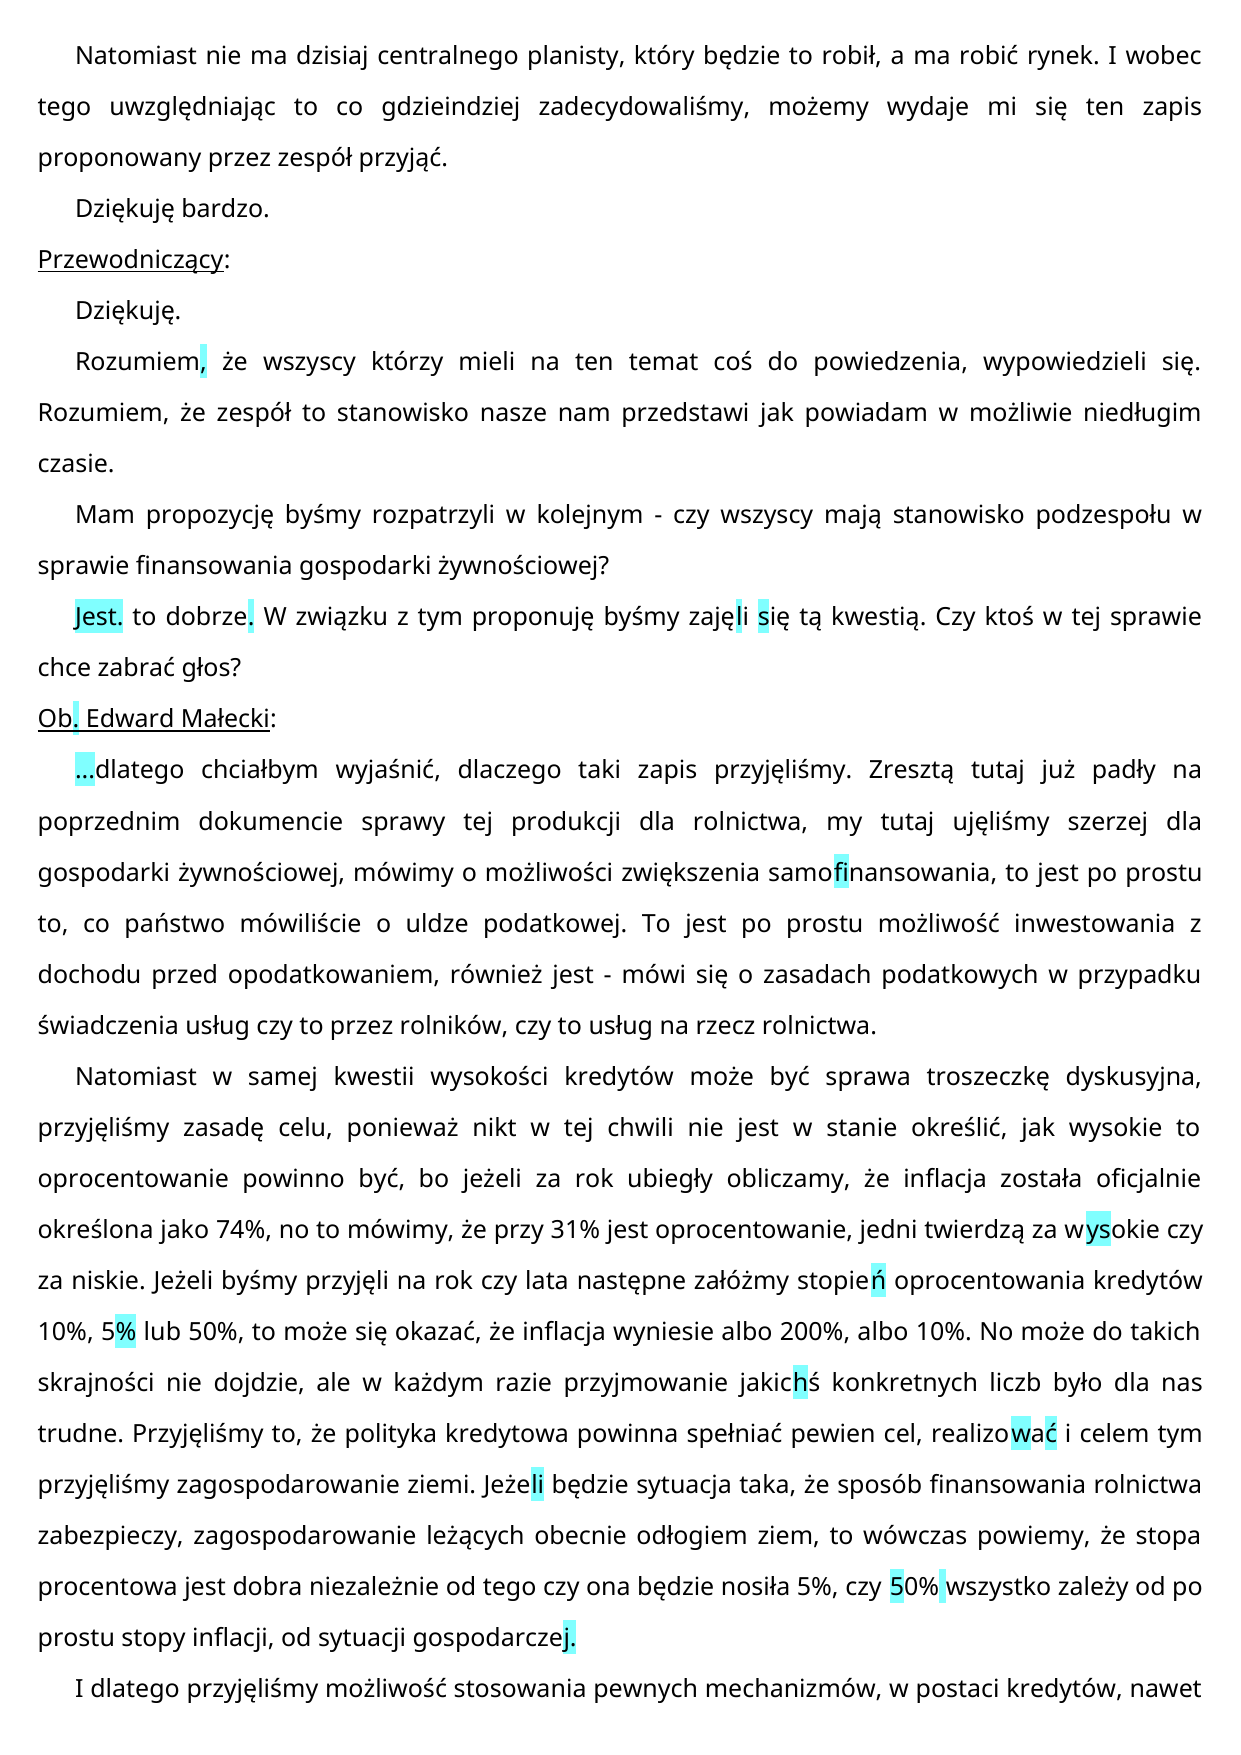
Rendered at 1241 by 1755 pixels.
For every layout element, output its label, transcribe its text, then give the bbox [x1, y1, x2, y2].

text Natomiast nie ma dzisiaj centralnego planisty, który będzie to robił, a ma robić rynek. I wobec tego uwzględniając to co gdzieindziej zadecydowaliśmy, możemy wydaje mi się ten zapis proponowany przez zespół przyjąć. [37, 37, 1203, 174]
text I dlatego przyjęliśmy możliwość stosowania pewnych mechanizmów, w postaci kredytów, nawet [37, 1671, 1203, 1705]
text Mam propozycję byśmy rozpatrzyli w kolejnym - czy wszyscy mają stanowisko podzespołu w sprawie finansowania gospodarki żywnościowej? [37, 497, 1203, 582]
text Dziękuję. [37, 293, 1203, 327]
text Jest. to dobrze. W związku z tym proponuję byśmy zajęli się tą kwestią. Czy ktoś w tej sprawie chce zabrać głos? [37, 599, 1203, 684]
text Przewodniczący: [37, 242, 1203, 276]
text Rozumiem, że wszyscy którzy mieli na ten temat coś do powiedzenia, wypowiedzieli się. Rozumiem, że zespół to stanowisko nasze nam przedstawi jak powiadam w możliwie niedługim czasie. [37, 344, 1203, 480]
text Natomiast w samej kwestii wysokości kredytów może być sprawa troszeczkę dyskusyjna, przyjęliśmy zasadę celu, ponieważ nikt w tej chwili nie jest w stanie określić, jak wysokie to oprocentowanie powinno być, bo jeżeli za rok ubiegły obliczamy, że inflacja została oficjalnie określona jako 74%, no to mówimy, że przy 31% jest oprocentowanie, jedni twierdzą za wysokie czy za niskie. Jeżeli byśmy przyjęli na rok czy lata następne załóżmy stopień oprocentowania kredytów 10%, 5% lub 50%, to może się okazać, że inflacja wyniesie albo 200%, albo 10%. No może do takich skrajności nie dojdzie, ale w każdym razie przyjmowanie jakichś konkretnych liczb było dla nas trudne. Przyjęliśmy to, że polityka kredytowa powinna spełniać pewien cel, realizować i celem tym przyjęliśmy zagospodarowanie ziemi. Jeżeli będzie sytuacja taka, że sposób finansowania rolnictwa zabezpieczy, zagospodarowanie leżących obecnie odłogiem ziem, to wówczas powiemy, że stopa procentowa jest dobra niezależnie od tego czy ona będzie nosiła 5%, czy 50% wszystko zależy od po prostu stopy inflacji, od sytuacji gospodarczej. [37, 1058, 1203, 1654]
text ...dlatego chciałbym wyjaśnić, dlaczego taki zapis przyjęliśmy. Zresztą tutaj już padły na poprzednim dokumencie sprawy tej produkcji dla rolnictwa, my tutaj ujęliśmy szerzej dla gospodarki żywnościowej, mówimy o możliwości zwiększenia samofinansowania, to jest po prostu to, co państwo mówiliście o uldze podatkowej. To jest po prostu możliwość inwestowania z dochodu przed opodatkowaniem, również jest - mówi się o zasadach podatkowych w przypadku świadczenia usług czy to przez rolników, czy to usług na rzecz rolnictwa. [37, 752, 1203, 1041]
text Dziękuję bardzo. [37, 191, 1203, 225]
text Ob. Edward Małecki: [37, 701, 1203, 735]
